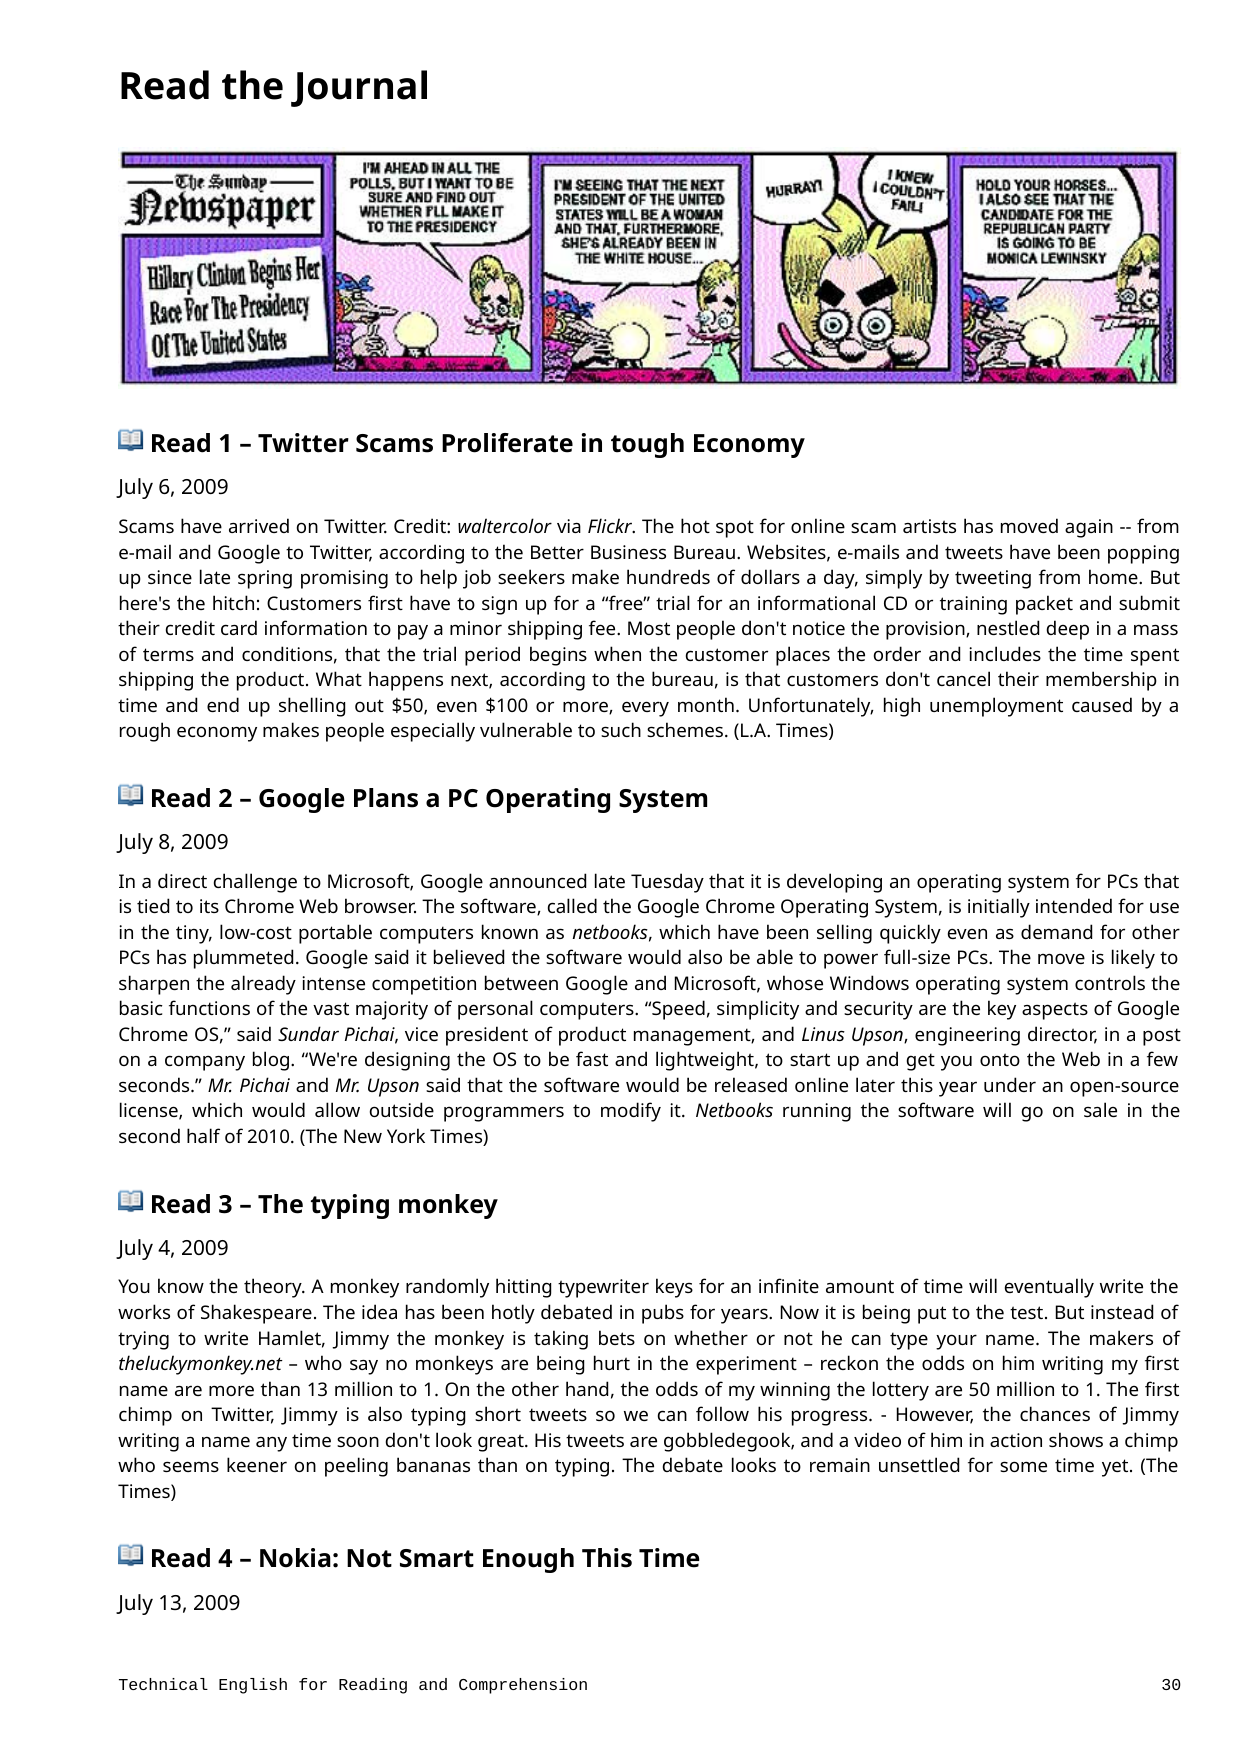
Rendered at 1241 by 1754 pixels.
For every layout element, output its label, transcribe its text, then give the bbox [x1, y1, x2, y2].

subtitle Read 1 – Twitter Scams Proliferate in tough Economy [118, 426, 1181, 460]
text July 13, 2009 [118, 1588, 1181, 1616]
picture [118, 1542, 144, 1568]
picture [118, 427, 144, 453]
picture [118, 782, 144, 808]
text July 6, 2009 [118, 472, 1181, 501]
subtitle Read the Journal [118, 59, 1181, 110]
text July 8, 2009 [118, 827, 1181, 856]
picture [118, 147, 1182, 389]
subtitle Read 4 – Nokia: Not Smart Enough This Time [118, 1541, 1181, 1575]
subtitle Read 2 – Google Plans a PC Operating System [118, 781, 1181, 815]
text July 4, 2009 [118, 1233, 1181, 1261]
text Scams have arrived on Twitter. Credit: waltercolor via Flickr. The hot spot for online scam artists has moved again -- from e-mail and Google to Twitter, according to the Better Business Bureau. Websites, e-mails and tweets have been popping up since late spring promising to help job seekers make hundreds of dollars a day, simply by tweeting from home. But here's the hitch: Customers first have to sign up for a “free” trial for an informational CD or training packet and submit their credit card information to pay a minor shipping fee. Most people don't notice the provision, nestled deep in a mass of terms and conditions, that the trial period begins when the customer places the order and includes the time spent shipping the product. What happens next, according to the bureau, is that customers don't cancel their membership in time and end up shelling out $50, even $100 or more, every month. Unfortunately, high unemployment caused by a rough economy makes people especially vulnerable to such schemes. (L.A. Times) [118, 513, 1181, 743]
text In a direct challenge to Microsoft, Google announced late Tuesday that it is developing an operating system for PCs that is tied to its Chrome Web browser. The software, called the Google Chrome Operating System, is initially intended for use in the tiny, low-cost portable computers known as netbooks, which have been selling quickly even as demand for other PCs has plummeted. Google said it believed the software would also be able to power full-size PCs. The move is likely to sharpen the already intense competition between Google and Microsoft, whose Windows operating system controls the basic functions of the vast majority of personal computers. “Speed, simplicity and security are the key aspects of Google Chrome OS,” said Sundar Pichai, vice president of product management, and Linus Upson, engineering director, in a post on a company blog. “We're designing the OS to be fast and lightweight, to start up and get you onto the Web in a few seconds.” Mr. Pichai and Mr. Upson said that the software would be released online later this year under an open-source license, which would allow outside programmers to modify it. Netbooks running the software will go on sale in the second half of 2010. (The New York Times) [118, 868, 1181, 1149]
picture [118, 1188, 144, 1214]
subtitle Read 3 – The typing monkey [118, 1186, 1181, 1220]
text You know the theory. A monkey randomly hitting typewriter keys for an infinite amount of time will eventually write the works of Shakespeare. The idea has been hotly debated in pubs for years. Now it is being put to the test. But instead of trying to write Hamlet, Jimmy the monkey is taking bets on whether or not he can type your name. The makers of theluckymonkey.net – who say no monkeys are being hurt in the experiment – reckon the odds on him writing my first name are more than 13 million to 1. On the other hand, the odds of my winning the lottery are 50 million to 1. The first chimp on Twitter, Jimmy is also typing short tweets so we can follow his progress. - However, the chances of Jimmy writing a name any time soon don't look great. His tweets are gobbledegook, and a video of him in action shows a chimp who seems keener on peeling bananas than on typing. The debate looks to remain unsettled for some time yet. (The Times) [118, 1274, 1181, 1503]
